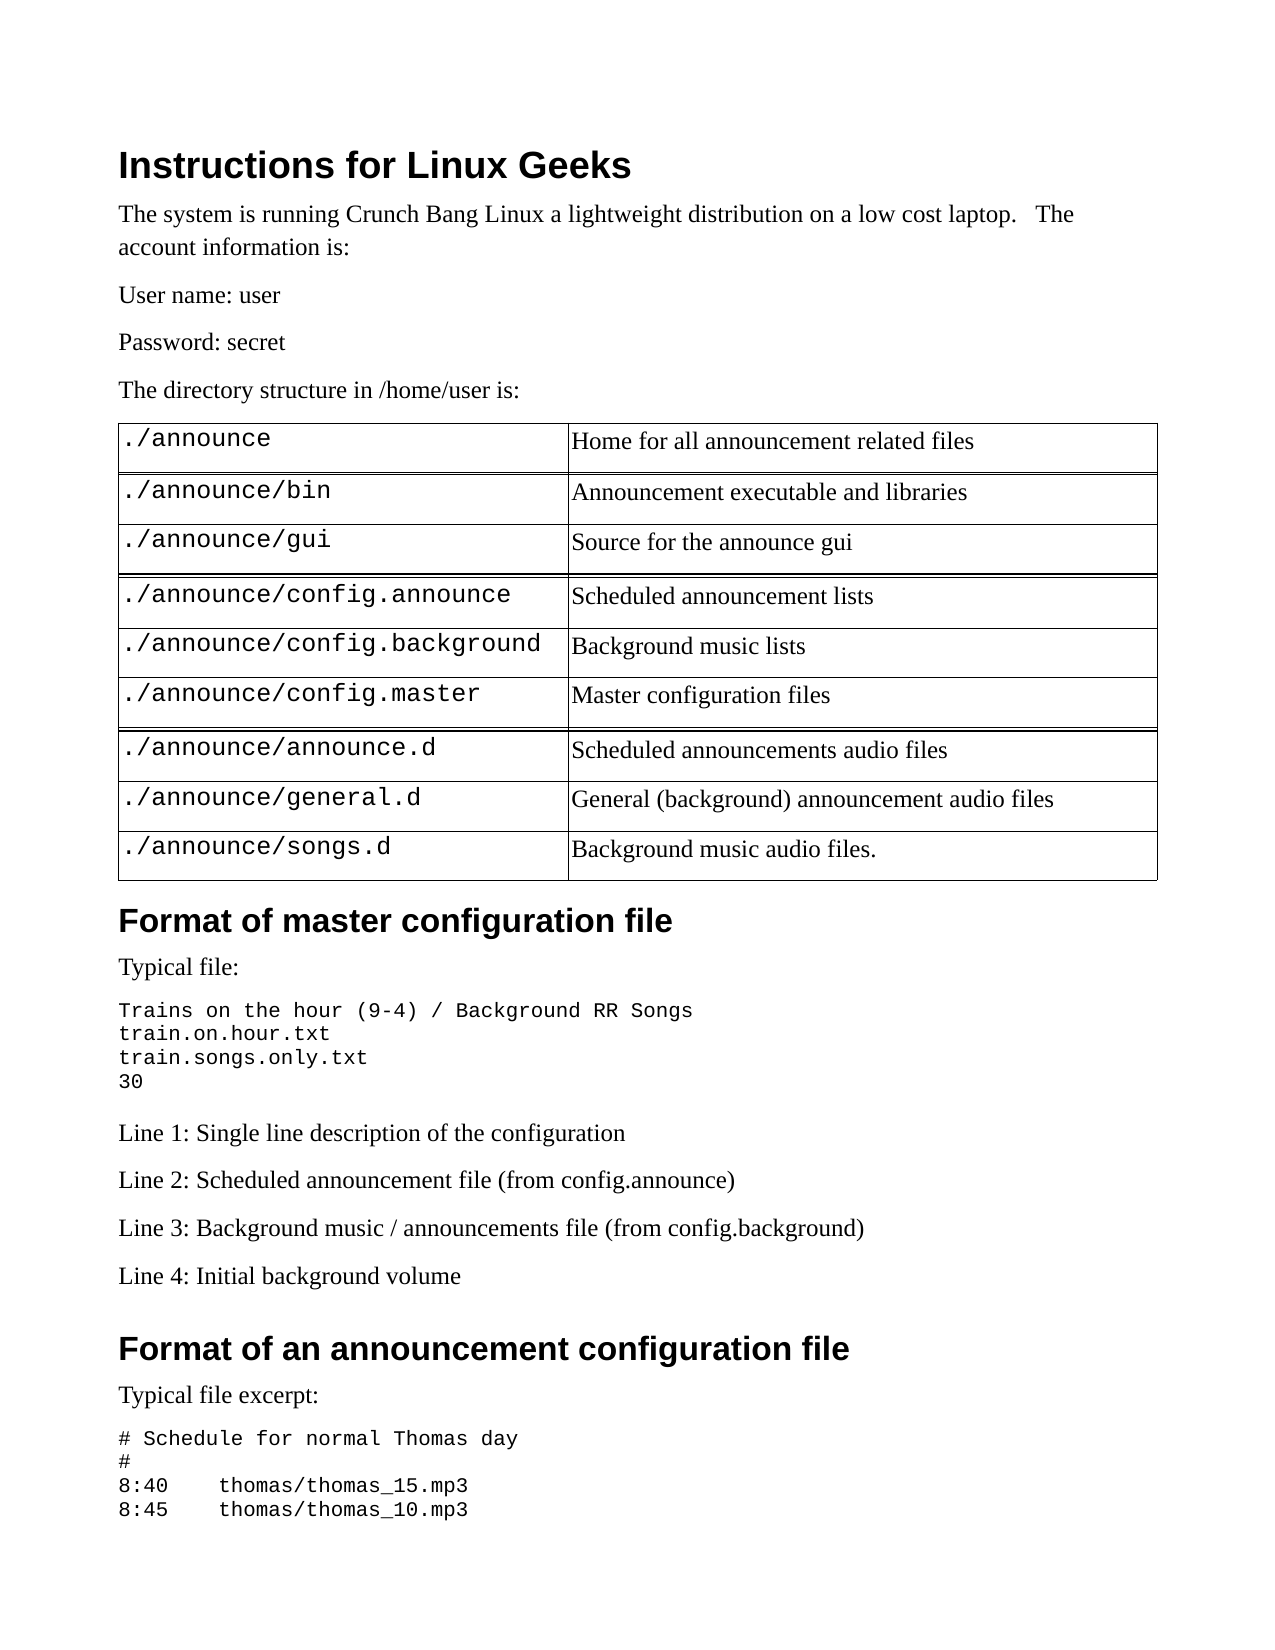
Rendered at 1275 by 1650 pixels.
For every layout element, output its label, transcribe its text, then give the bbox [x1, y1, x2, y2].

text Line 1: Single line description of the configuration [118, 1118, 1157, 1147]
table_cell ./announce/gui [119, 525, 568, 573]
table_header Home for all announcement related files [569, 424, 1157, 472]
subtitle Format of an announcement configuration file [118, 1329, 1157, 1368]
text Password: secret [118, 327, 1157, 356]
text Line 4: Initial background volume [118, 1261, 1157, 1289]
table_cell Background music lists [569, 629, 1157, 677]
table_cell ./announce/config.master [119, 678, 568, 727]
text Line 3: Background music / announcements file (from config.background) [118, 1213, 1157, 1242]
text train.on.hour.txt [118, 1023, 1157, 1047]
table_cell Master configuration files [569, 678, 1157, 727]
table_cell ./announce/config.background [119, 629, 568, 677]
text 8:40 thomas/thomas_15.mp3 [118, 1475, 1157, 1499]
text Typical file: [118, 952, 1157, 981]
text The system is running Crunch Bang Linux a lightweight distribution on a low cost laptop. The account information is: [118, 199, 1157, 261]
table_cell Scheduled announcement lists [569, 578, 1157, 628]
subtitle Instructions for Linux Geeks [118, 143, 1157, 187]
text Trains on the hour (9-4) / Background RR Songs [118, 1000, 1157, 1023]
table_cell General (background) announcement audio files [569, 782, 1157, 831]
table_header ./announce [119, 424, 568, 472]
text # Schedule for normal Thomas day [118, 1428, 1157, 1452]
table_cell ./announce/announce.d [119, 732, 568, 781]
table_cell Source for the announce gui [569, 525, 1157, 573]
table_cell ./announce/bin [119, 475, 568, 524]
table_cell Scheduled announcements audio files [569, 732, 1157, 781]
table_cell Background music audio files. [569, 832, 1157, 880]
text Typical file excerpt: [118, 1380, 1157, 1409]
text 30 [118, 1071, 1157, 1094]
text User name: user [118, 280, 1157, 309]
table_cell ./announce/songs.d [119, 832, 568, 880]
subtitle Format of master configuration file [118, 901, 1157, 939]
text The directory structure in /home/user is: [118, 375, 1157, 404]
table_cell ./announce/config.announce [119, 578, 568, 628]
text 8:45 thomas/thomas_10.mp3 [118, 1499, 1157, 1522]
text train.songs.only.txt [118, 1047, 1157, 1071]
text # [118, 1452, 1157, 1475]
table_cell ./announce/general.d [119, 782, 568, 831]
table_cell Announcement executable and libraries [569, 475, 1157, 524]
text Line 2: Scheduled announcement file (from config.announce) [118, 1166, 1157, 1194]
